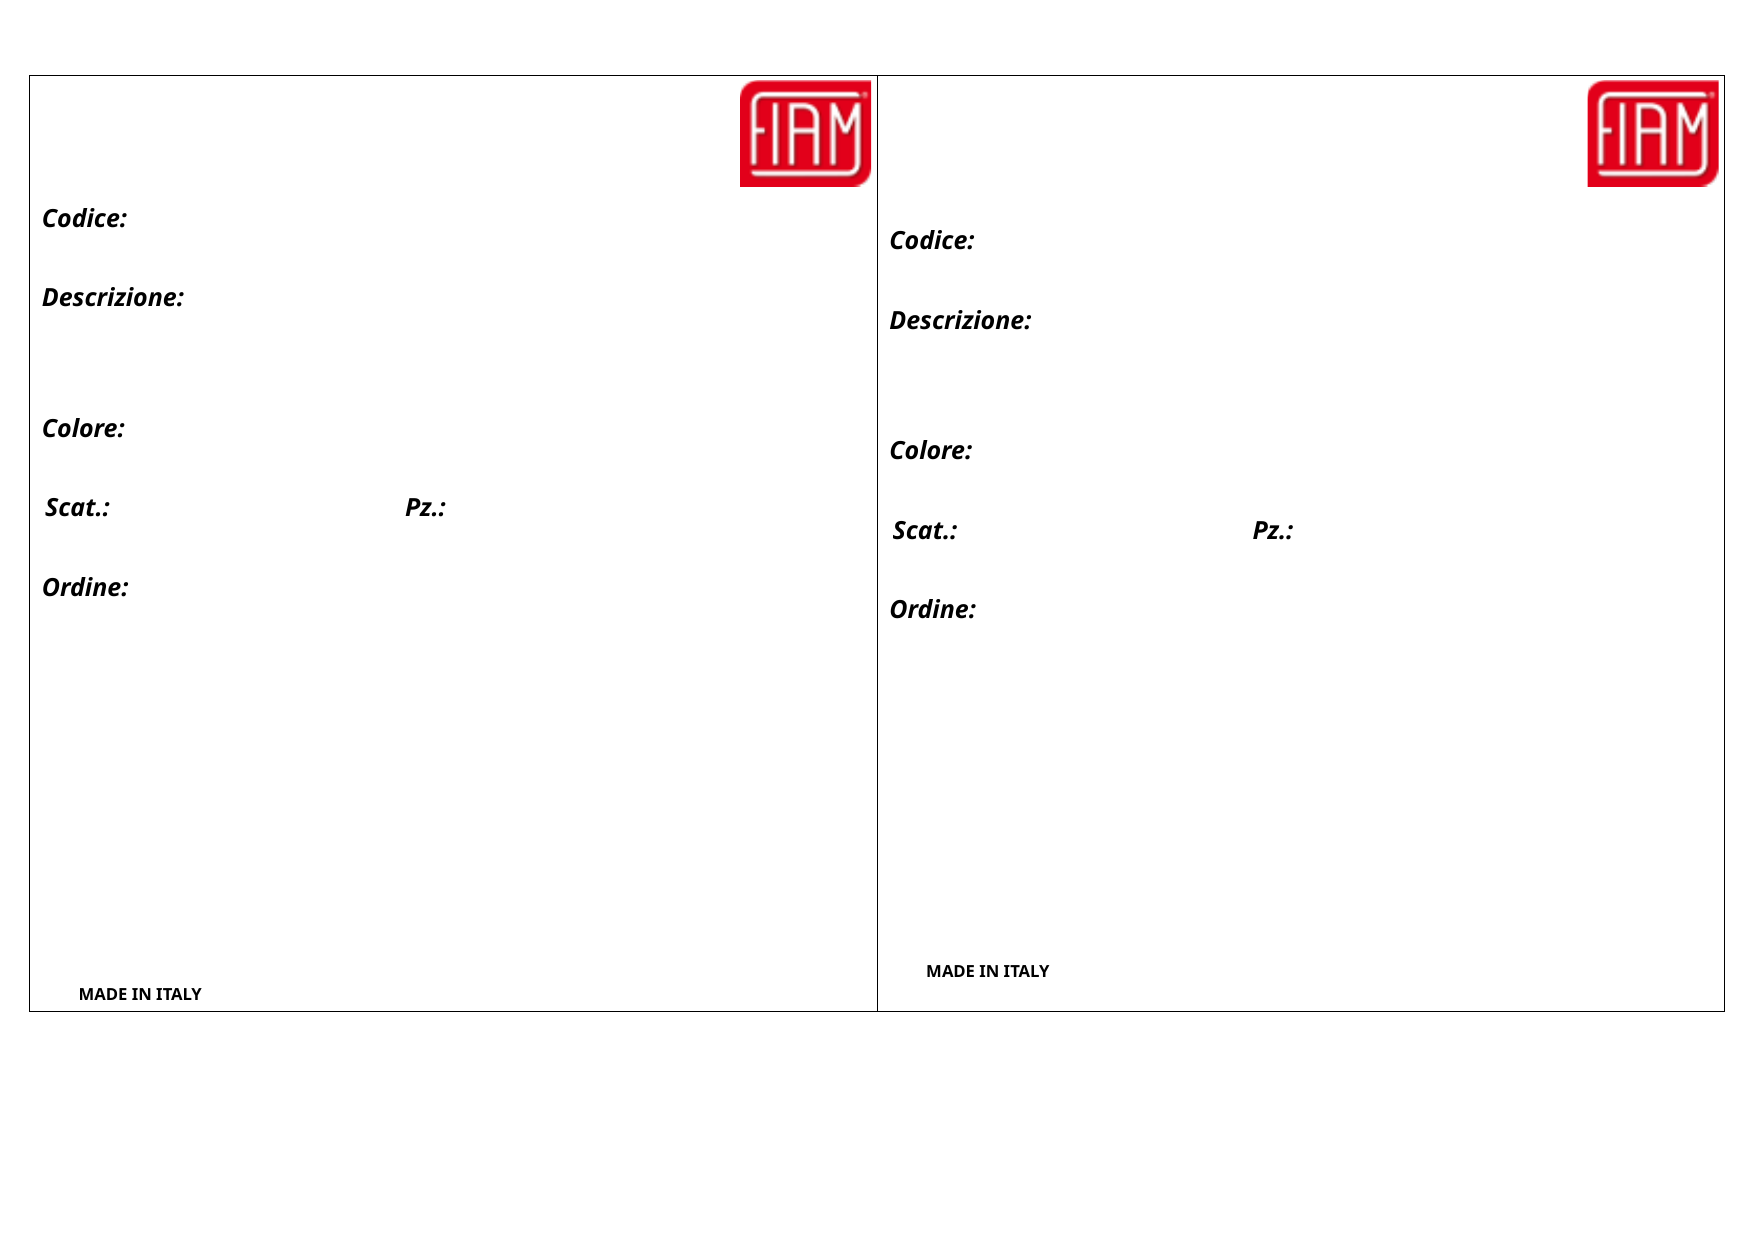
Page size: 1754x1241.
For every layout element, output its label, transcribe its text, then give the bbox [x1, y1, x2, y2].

table_cell [453, 686, 877, 1011]
table_header Codice: <item1[0].product_id.code> Descrizione: <item1[0].product_id.name.split("] ")[-1]> Colore: <item1[0].product_id.colour> Scat.: <item1[1]> Pz.: <item1[2]> Ordine: <o.name> [30, 76, 877, 686]
table_cell <if test="item2[0]"> MADE IN ITALY </if> [878, 686, 1301, 1011]
picture [740, 80, 872, 187]
text <setLang("it_IT")> [29, 29, 1724, 52]
table_header <if test="item2[0]"> Codice: <item2[0].product_id.code> Descrizione: <item2[0].product_id.name.split("] ")[-1]> Colore: <item2[0].product_id.colour> Scat.: <item2[1]> Pz.: <item2[2]> Ordine: <o.name> </if> [878, 76, 1724, 686]
table_cell <if test="item2[0]"></if> [1301, 686, 1724, 1011]
table_cell MADE IN ITALY [30, 686, 453, 1011]
picture [1587, 80, 1719, 187]
text <for each="item1, item2 in get_couple(o.order_line)"> [29, 52, 1724, 75]
